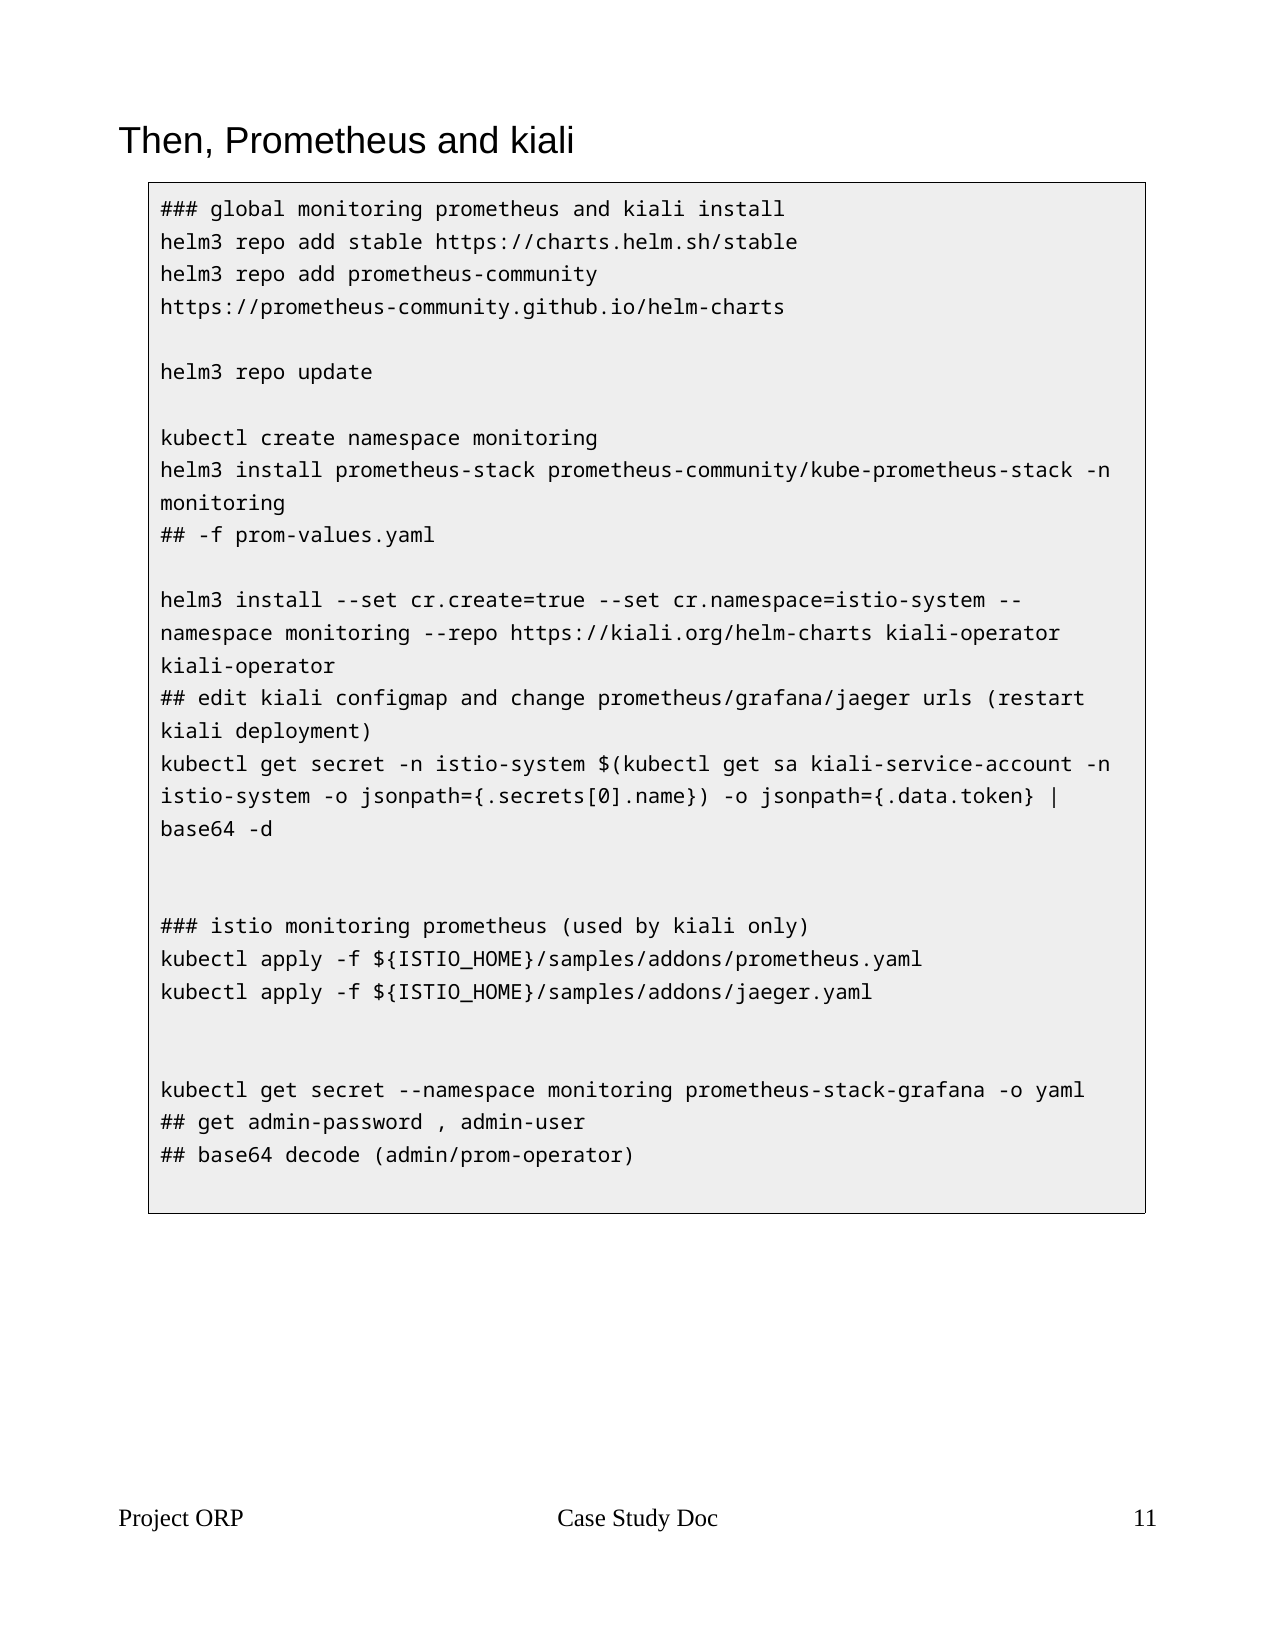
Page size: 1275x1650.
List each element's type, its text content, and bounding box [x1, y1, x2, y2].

text kubectl get secret -n istio-system $(kubectl get sa kiali-service-account -n istio-system -o jsonpath={.secrets[0].name}) -o jsonpath={.data.token} | base64 -d [149, 737, 1145, 834]
text ## base64 decode (admin/prom-operator) [149, 1128, 1145, 1160]
text kubectl apply -f ${ISTIO_HOME}/samples/addons/jaeger.yaml [149, 965, 1145, 997]
text ## edit kiali configmap and change prometheus/grafana/jaeger urls (restart kiali deployment) [149, 671, 1145, 737]
text ### global monitoring prometheus and kiali install [149, 183, 1145, 215]
text ## get admin-password , admin-user [149, 1095, 1145, 1128]
text helm3 repo add stable https://charts.helm.sh/stable [149, 215, 1145, 247]
text ## -f prom-values.yaml [149, 508, 1145, 541]
text Then, Prometheus and kiali [118, 118, 1157, 161]
text kubectl create namespace monitoring [149, 411, 1145, 443]
text helm3 install --set cr.create=true --set cr.namespace=istio-system --namespace monitoring --repo https://kiali.org/helm-charts kiali-operator kiali-operator [149, 573, 1145, 671]
text helm3 repo update [149, 345, 1145, 378]
text kubectl apply -f ${ISTIO_HOME}/samples/addons/prometheus.yaml [149, 932, 1145, 965]
text ### istio monitoring prometheus (used by kiali only) [149, 899, 1145, 932]
text helm3 repo add prometheus-community https://prometheus-community.github.io/helm-charts [149, 247, 1145, 313]
text helm3 install prometheus-stack prometheus-community/kube-prometheus-stack -n monitoring [149, 443, 1145, 508]
text kubectl get secret --namespace monitoring prometheus-stack-grafana -o yaml [149, 1063, 1145, 1095]
